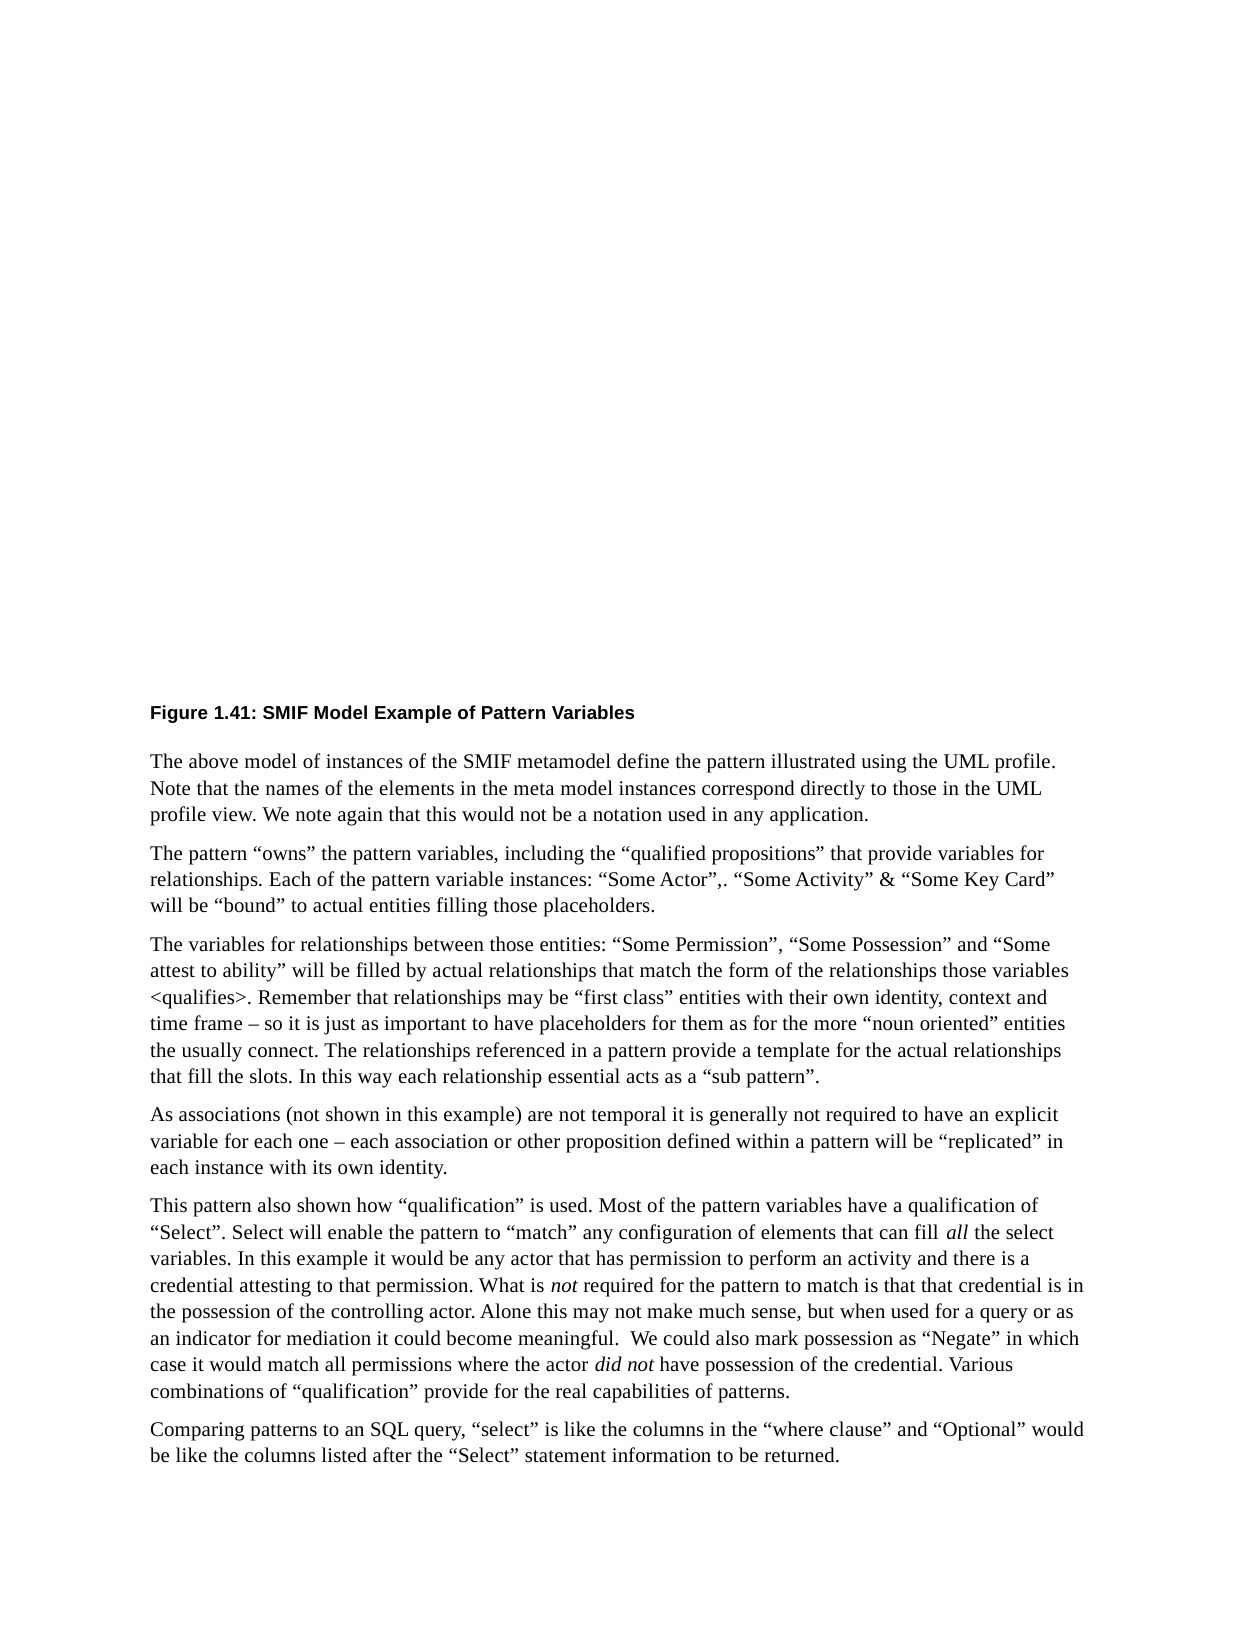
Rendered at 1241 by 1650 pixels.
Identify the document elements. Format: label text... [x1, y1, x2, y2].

text This pattern also shown how “qualification” is used. Most of the pattern variables have a qualification of “Select”. Select will enable the pattern to “match” any configuration of elements that can fill all the select variables. In this example it would be any actor that has permission to perform an activity and there is a credential attesting to that permission. What is not required for the pattern to match is that that credential is in the possession of the controlling actor. Alone this may not make much sense, but when used for a query or as an indicator for mediation it could become meaningful. We could also mark possession as “Negate” in which case it would match all permissions where the actor did not have possession of the credential. Various combinations of “qualification” provide for the real capabilities of patterns. [150, 1193, 1090, 1402]
text Comparing patterns to an SQL query, “select” is like the columns in the “where clause” and “Optional” would be like the columns listed after the “Select” statement information to be returned. [150, 1417, 1090, 1467]
text The above model of instances of the SMIF metamodel define the pattern illustrated using the UML profile. Note that the names of the elements in the meta model instances correspond directly to those in the UML profile view. We note again that this would not be a notation used in any application. [150, 723, 1090, 826]
text As associations (not shown in this example) are not temporal it is generally not required to have an explicit variable for each one – each association or other proposition defined within a pattern will be “replicated” in each instance with its own identity. [150, 1102, 1090, 1179]
text The variables for relationships between those entities: “Some Permission”, “Some Possession” and “Some attest to ability” will be filled by actual relationships that match the form of the relationships those variables <qualifies>. Remember that relationships may be “first class” entities with their own identity, context and time frame – so it is just as important to have placeholders for them as for the more “noun oriented” entities the usually connect. The relationships referenced in a pattern provide a template for the actual relationships that fill the slots. In this way each relationship essential acts as a “sub pattern”. [150, 932, 1090, 1088]
text [150, 150, 1090, 174]
text The pattern “owns” the pattern variables, including the “qualified propositions” that provide variables for relationships. Each of the pattern variable instances: “Some Actor”,. “Some Activity” & “Some Key Card” will be “bound” to actual entities filling those placeholders. [150, 840, 1090, 917]
text Figure 0.41: SMIF Model Example of Pattern Variables [150, 174, 1090, 723]
